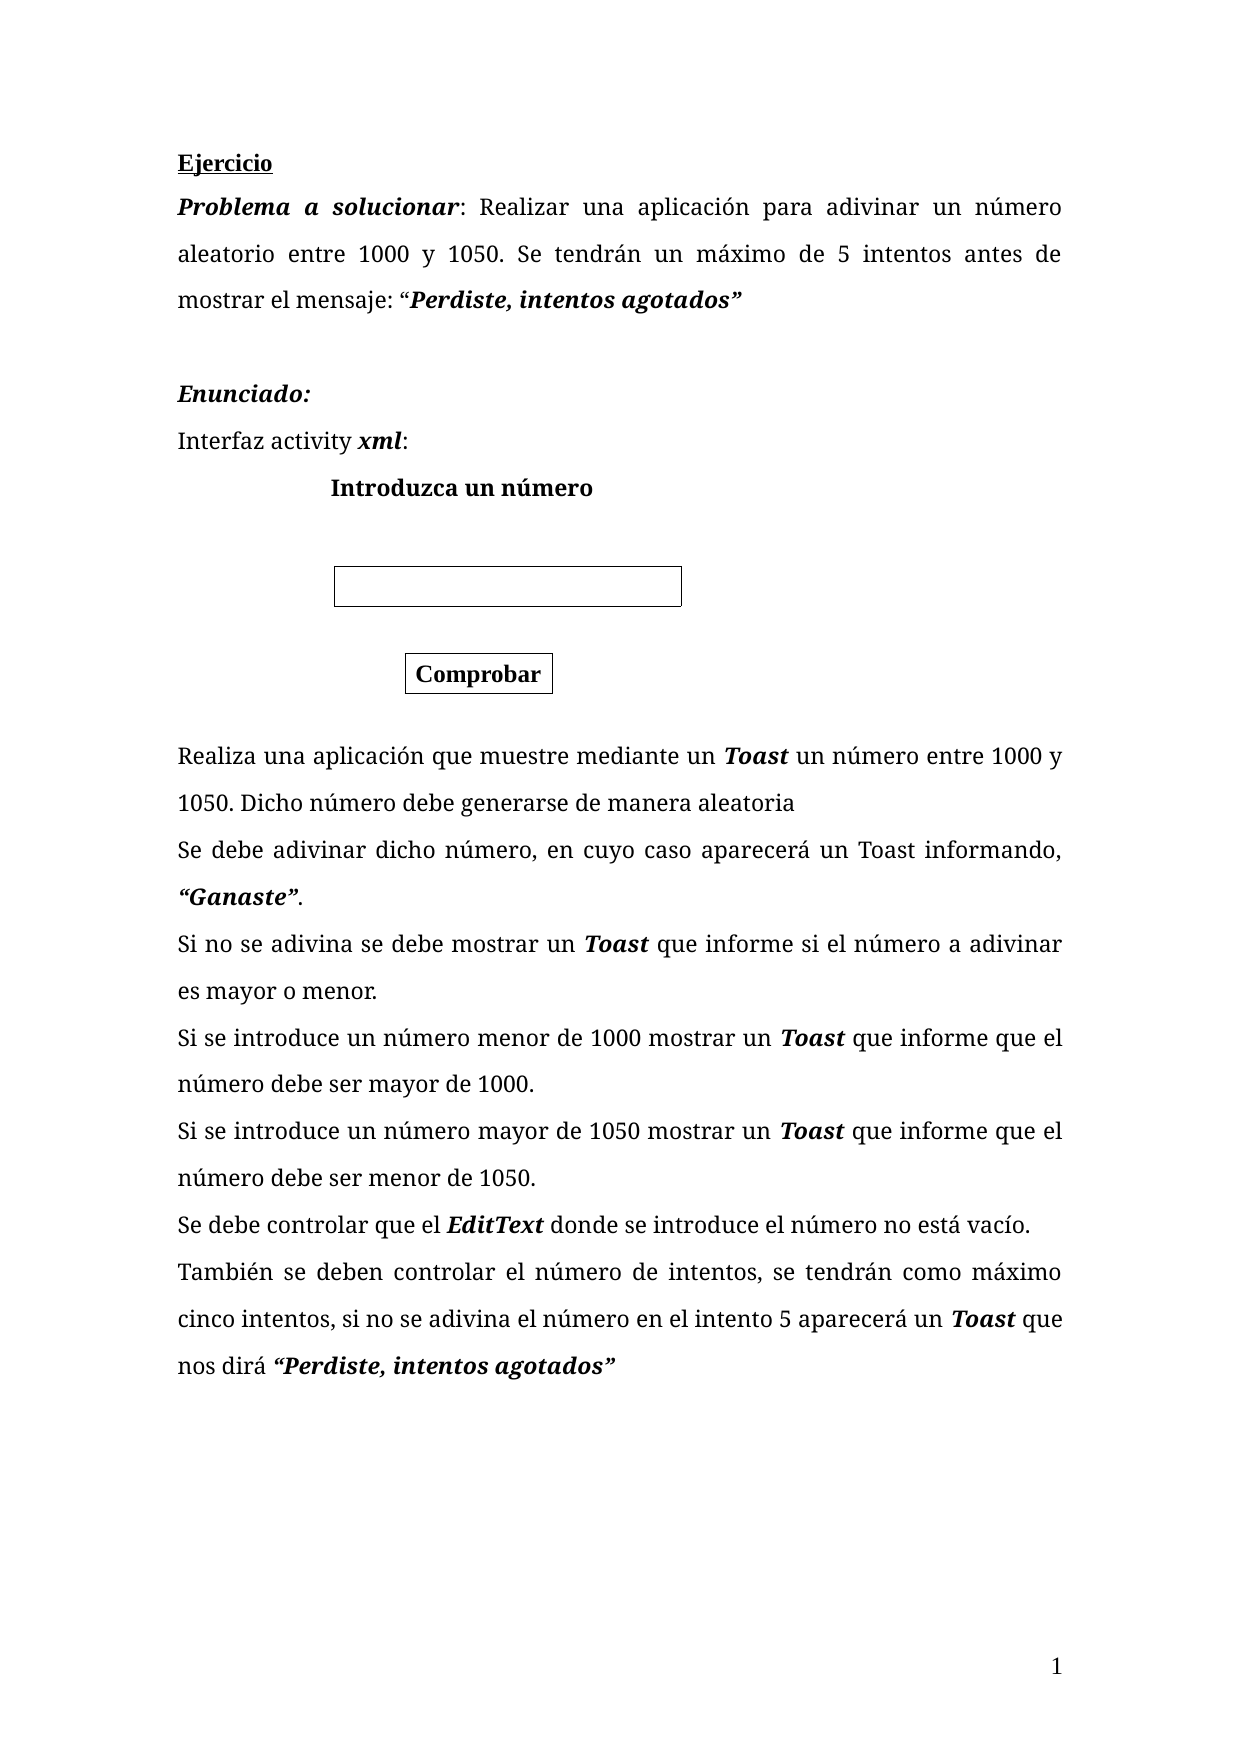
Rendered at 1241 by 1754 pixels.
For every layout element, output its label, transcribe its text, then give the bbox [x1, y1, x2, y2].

text Si se introduce un número mayor de 1050 mostrar un Toast que informe que el número debe ser menor de 1050. [177, 1115, 1063, 1193]
text Realiza una aplicación que muestre mediante un Toast un número entre 1000 y 1050. Dicho número debe generarse de manera aleatoria [177, 740, 1063, 818]
text Se debe controlar que el EditText donde se introduce el número no está vacío. [177, 1209, 1063, 1240]
table_header Comprobar [406, 654, 552, 693]
text Enunciado: [177, 378, 1063, 409]
text Problema a solucionar: Realizar una aplicación para adivinar un número aleatorio entre 1000 y 1050. Se tendrán un máximo de 5 intentos antes de mostrar el mensaje: “Perdiste, intentos agotados” [177, 191, 1063, 316]
text Si no se adivina se debe mostrar un Toast que informe si el número a adivinar es mayor o menor. [177, 928, 1063, 1006]
text Se debe adivinar dicho número, en cuyo caso aparecerá un Toast informando, “Ganaste”. [177, 834, 1063, 912]
table_header [335, 567, 681, 606]
text Ejercicio [177, 148, 1068, 176]
text Si se introduce un número menor de 1000 mostrar un Toast que informe que el número debe ser mayor de 1000. [177, 1022, 1063, 1100]
text Introduzca un número [177, 472, 1063, 503]
text Interfaz activity xml: [177, 425, 1063, 456]
text También se deben controlar el número de intentos, se tendrán como máximo cinco intentos, si no se adivina el número en el intento 5 aparecerá un Toast que nos dirá “Perdiste, intentos agotados” [177, 1256, 1063, 1381]
